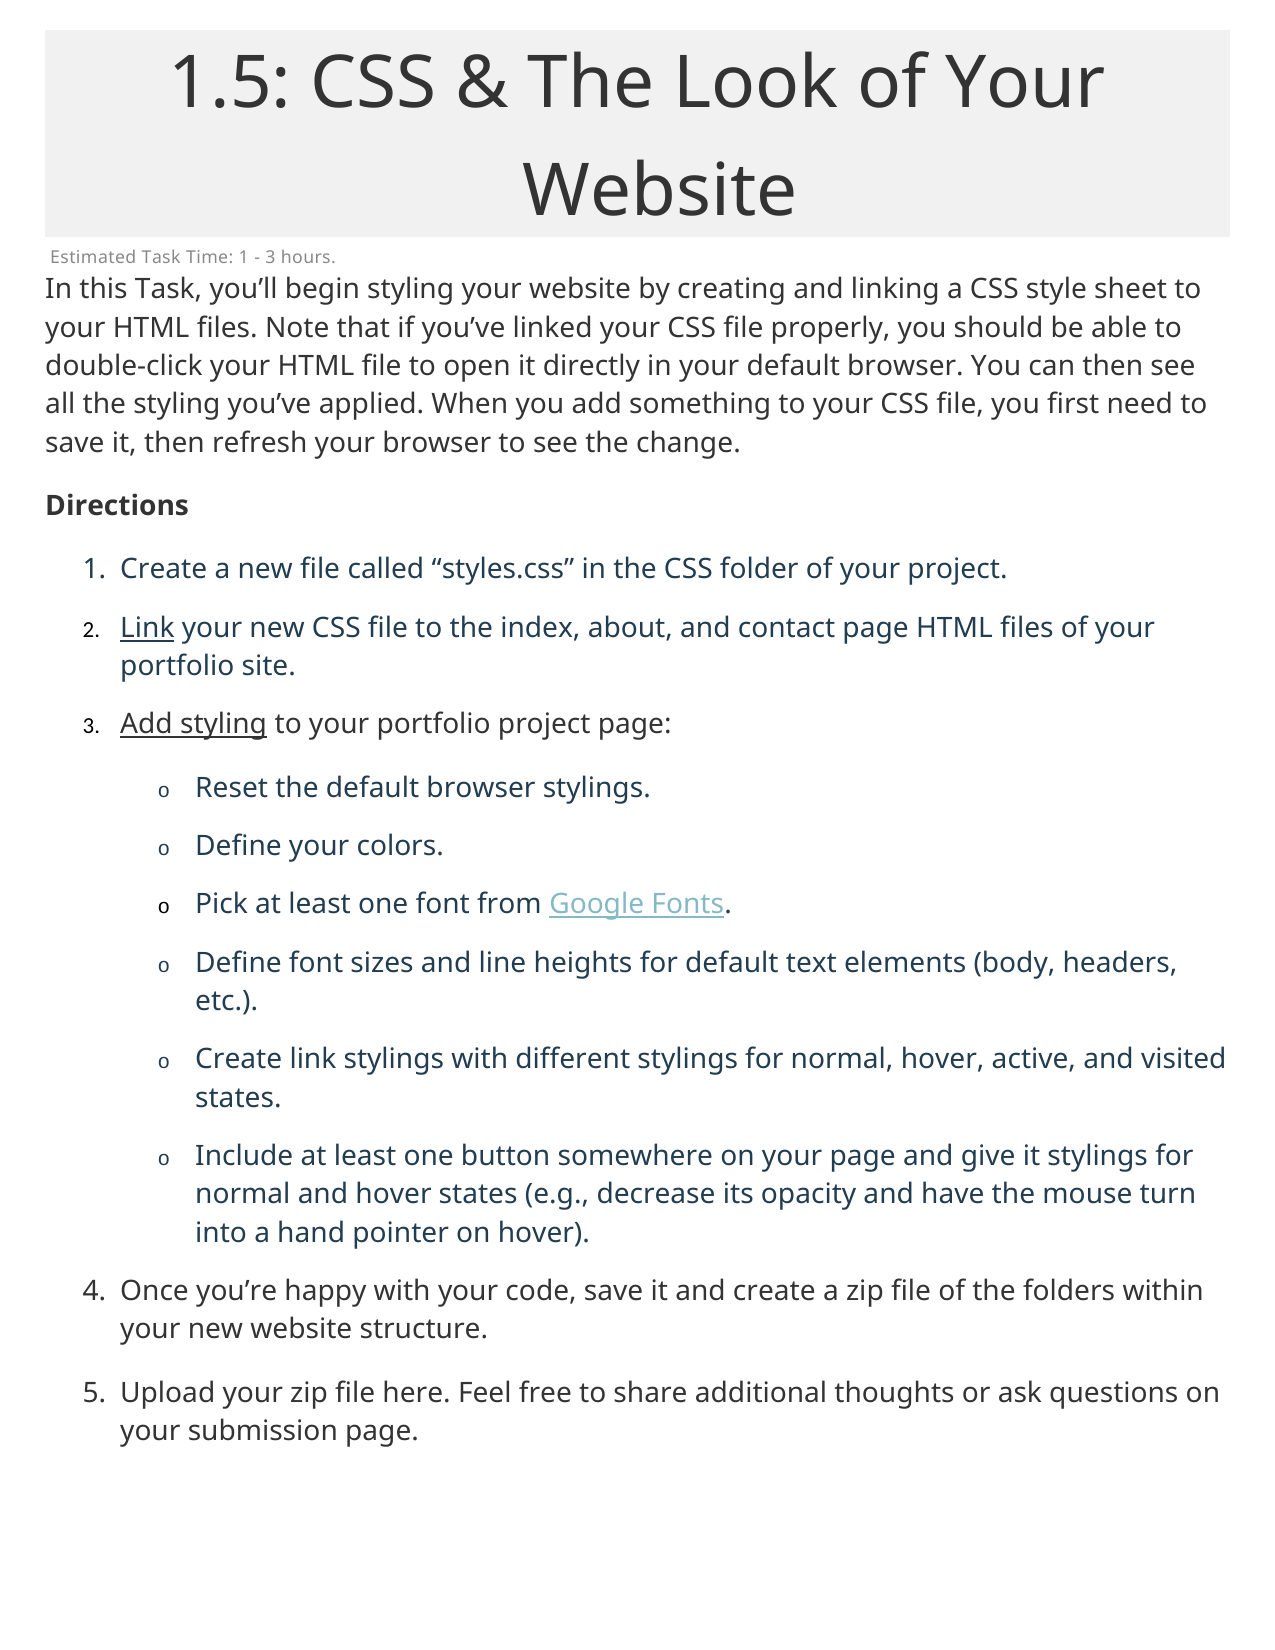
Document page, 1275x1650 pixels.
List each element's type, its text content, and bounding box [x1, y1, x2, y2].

subtitle 1.5: CSS & The Look of Your Website [45, 30, 1230, 237]
list Create a new file called “styles.css” in the CSS folder of your project. [82, 549, 1230, 587]
list Add styling to your portfolio project page: [82, 704, 1230, 742]
text Directions [45, 485, 1230, 524]
list Pick at least one font from Google Fonts. [157, 884, 1230, 922]
list Upload your zip file here. Feel free to share additional thoughts or ask questions on your submission page. [82, 1372, 1230, 1449]
list Create link stylings with different stylings for normal, hover, active, and visited states. [157, 1039, 1230, 1115]
list Reset the default browser stylings. [157, 767, 1230, 805]
text In this Task, you’ll begin styling your website by creating and linking a CSS style sheet to your HTML files. Note that if you’ve linked your CSS file properly, you should be able to double-click your HTML file to open it directly in your default browser. You can then see all the styling you’ve applied. When you add something to your CSS file, you first need to save it, then refresh your browser to see the change. [45, 269, 1230, 460]
text Estimated Task Time: 1 - 3 hours. [45, 244, 1230, 269]
list Include at least one button somewhere on your page and give it stylings for normal and hover states (e.g., decrease its opacity and have the mouse turn into a hand pointer on hover). [157, 1135, 1230, 1250]
list Link your new CSS file to the index, about, and contact page HTML files of your portfolio site. [82, 607, 1230, 684]
list Define font sizes and line heights for default text elements (body, headers, etc.). [157, 942, 1230, 1019]
list Once you’re happy with your code, save it and create a zip file of the folders within your new website structure. [82, 1270, 1230, 1347]
list Define your colors. [157, 825, 1230, 864]
